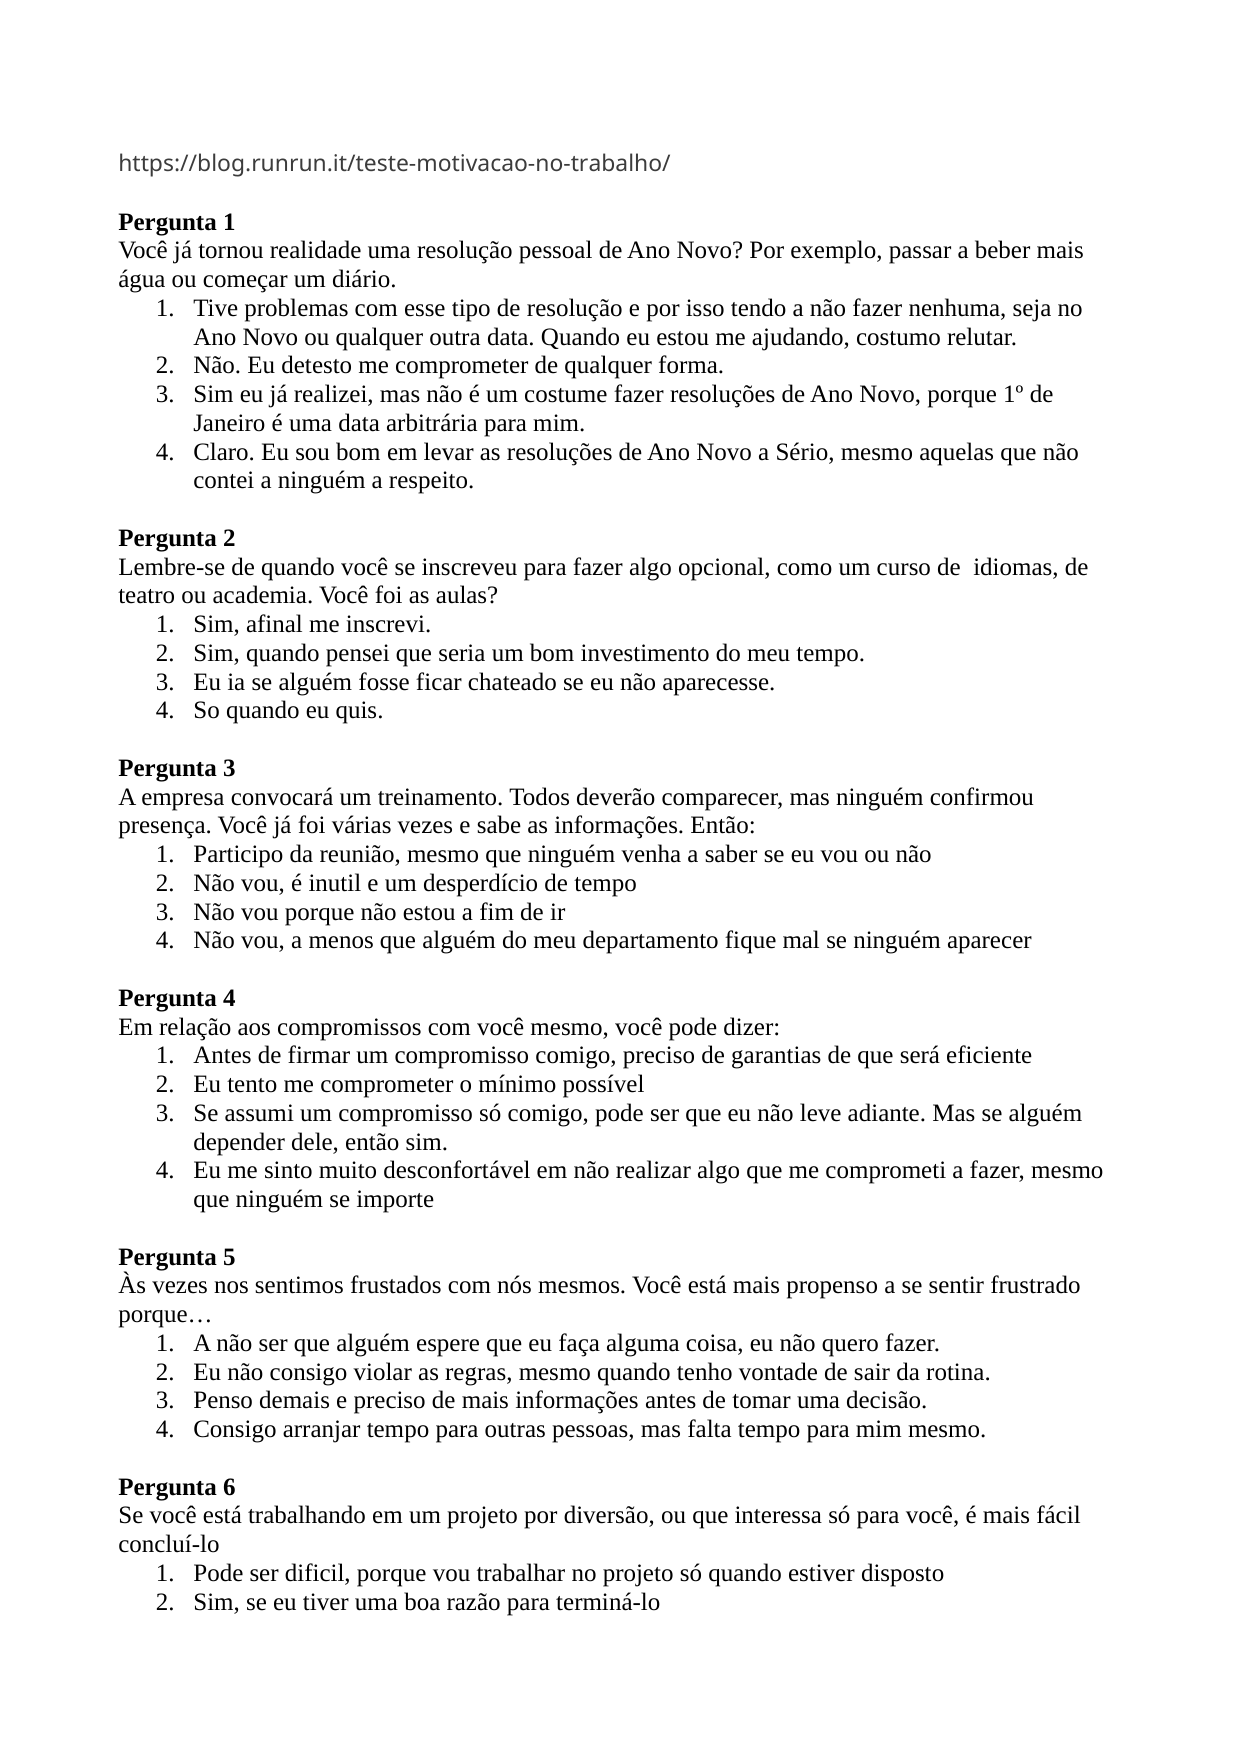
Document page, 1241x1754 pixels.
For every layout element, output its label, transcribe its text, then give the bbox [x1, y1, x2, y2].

text A empresa convocará um treinamento. Todos deverão comparecer, mas ninguém confirmou presença. Você já foi várias vezes e sabe as informações. Então: [118, 782, 1122, 839]
list Penso demais e preciso de mais informações antes de tomar uma decisão. [156, 1386, 1122, 1414]
text Pergunta 5 [118, 1242, 1122, 1271]
list Se assumi um compromisso só comigo, pode ser que eu não leve adiante. Mas se alguém depender dele, então sim. [156, 1098, 1122, 1156]
list Sim, quando pensei que seria um bom investimento do meu tempo. [156, 638, 1122, 667]
text Pergunta 2 [118, 523, 1122, 552]
list Não. Eu detesto me comprometer de qualquer forma. [156, 351, 1122, 379]
list Claro. Eu sou bom em levar as resoluções de Ano Novo a Sério, mesmo aquelas que não contei a ninguém a respeito. [156, 437, 1122, 494]
list Eu ia se alguém fosse ficar chateado se eu não aparecesse. [156, 667, 1122, 696]
text Pergunta 3 [118, 753, 1122, 782]
list Tive problemas com esse tipo de resolução e por isso tendo a não fazer nenhuma, seja no Ano Novo ou qualquer outra data. Quando eu estou me ajudando, costumo relutar. [156, 293, 1122, 351]
list A não ser que alguém espere que eu faça alguma coisa, eu não quero fazer. [156, 1328, 1122, 1357]
list Participo da reunião, mesmo que ninguém venha a saber se eu vou ou não [156, 839, 1122, 868]
text https://blog.runrun.it/teste-motivacao-no-trabalho/ [118, 147, 1122, 178]
list Consigo arranjar tempo para outras pessoas, mas falta tempo para mim mesmo. [156, 1414, 1122, 1443]
list Não vou, a menos que alguém do meu departamento fique mal se ninguém aparecer [156, 926, 1122, 954]
list Não vou, é inutil e um desperdício de tempo [156, 868, 1122, 897]
text Pergunta 1 [118, 207, 1122, 236]
list Eu tento me comprometer o mínimo possível [156, 1069, 1122, 1098]
list Eu não consigo violar as regras, mesmo quando tenho vontade de sair da rotina. [156, 1357, 1122, 1386]
list Antes de firmar um compromisso comigo, preciso de garantias de que será eficiente [156, 1041, 1122, 1069]
list Sim eu já realizei, mas não é um costume fazer resoluções de Ano Novo, porque 1º de Janeiro é uma data arbitrária para mim. [156, 379, 1122, 437]
text Lembre-se de quando você se inscreveu para fazer algo opcional, como um curso de idiomas, de teatro ou academia. Você foi as aulas? [118, 552, 1122, 609]
list Eu me sinto muito desconfortável em não realizar algo que me comprometi a fazer, mesmo que ninguém se importe [156, 1156, 1122, 1213]
list Sim, se eu tiver uma boa razão para terminá-lo [156, 1587, 1122, 1616]
list Sim, afinal me inscrevi. [156, 609, 1122, 638]
text Pergunta 4 [118, 983, 1122, 1012]
list So quando eu quis. [156, 696, 1122, 724]
list Não vou porque não estou a fim de ir [156, 897, 1122, 926]
text Às vezes nos sentimos frustados com nós mesmos. Você está mais propenso a se sentir frustrado porque… [118, 1271, 1122, 1328]
text Pergunta 6 [118, 1472, 1122, 1501]
text Em relação aos compromissos com você mesmo, você pode dizer: [118, 1012, 1122, 1041]
list Pode ser dificil, porque vou trabalhar no projeto só quando estiver disposto [156, 1558, 1122, 1587]
text Se você está trabalhando em um projeto por diversão, ou que interessa só para você, é mais fácil concluí-lo [118, 1501, 1122, 1558]
text Você já tornou realidade uma resolução pessoal de Ano Novo? Por exemplo, passar a beber mais água ou começar um diário. [118, 236, 1122, 293]
